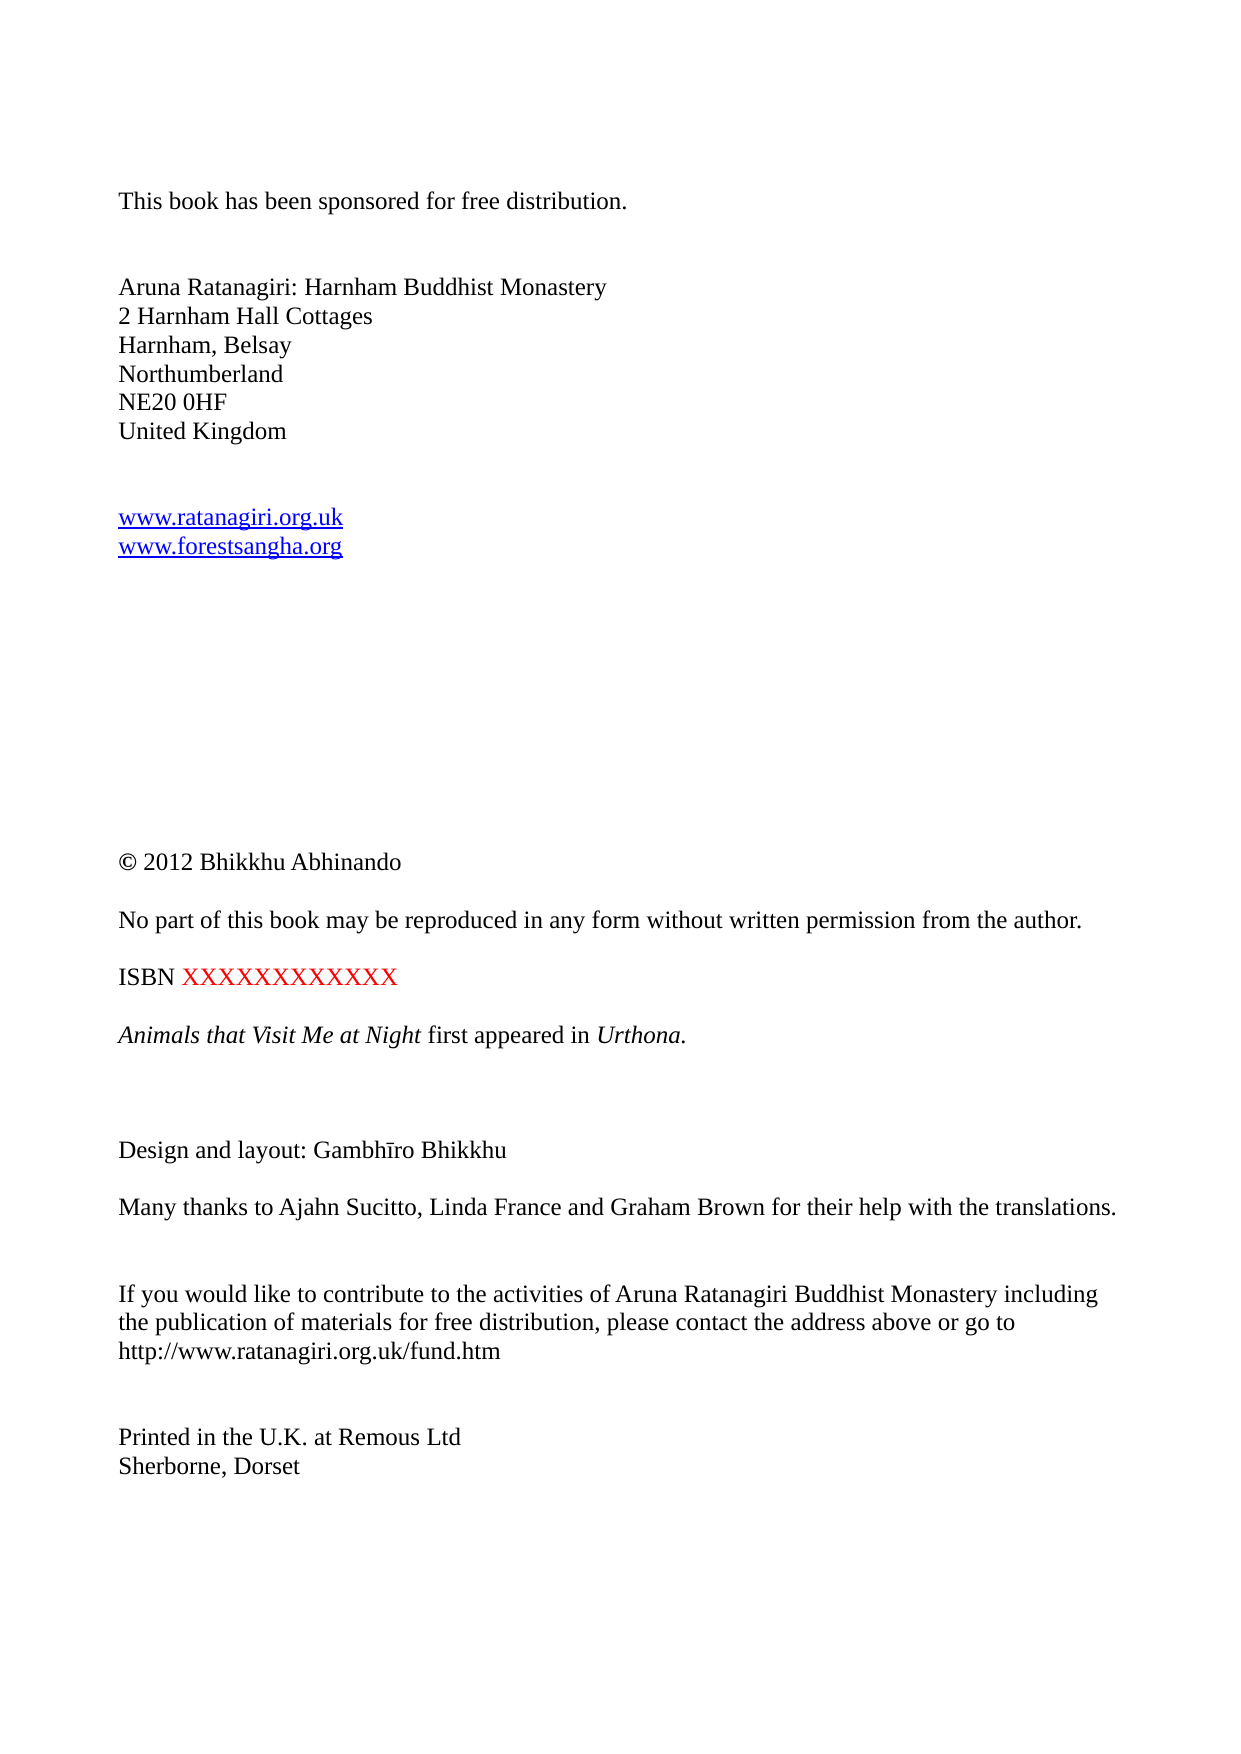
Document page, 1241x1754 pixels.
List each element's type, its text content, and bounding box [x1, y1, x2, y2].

text Aruna Ratanagiri: Harnham Buddhist Monastery [118, 272, 1122, 301]
text © 2012 Bhikkhu Abhinando [118, 847, 1122, 876]
text Animals that Visit Me at Night first appeared in Urthona. [118, 1020, 1122, 1049]
text www.forestsangha.org [118, 531, 1122, 560]
text If you would like to contribute to the activities of Aruna Ratanagiri Buddhist Monastery including the publication of materials for free distribution, please contact the address above or go to http://www.ratanagiri.org.uk/fund.htm [118, 1279, 1122, 1365]
text Many thanks to Ajahn Sucitto, Linda France and Graham Brown for their help with the translations. [118, 1192, 1122, 1221]
text 2 Harnham Hall Cottages [118, 301, 1122, 330]
text Printed in the U.K. at Remous Ltd [118, 1422, 1122, 1451]
text This book has been sponsored for free distribution. [118, 186, 1122, 215]
text Sherborne, Dorset [118, 1451, 1122, 1480]
text ISBN XXXXXXXXXXXX [118, 962, 1122, 991]
text NE20 0HF [118, 387, 1122, 416]
text Harnham, Belsay [118, 330, 1122, 359]
text United Kingdom [118, 416, 1122, 445]
text www.ratanagiri.org.uk [118, 502, 1122, 531]
text Northumberland [118, 359, 1122, 387]
text No part of this book may be reproduced in any form without written permission from the author. [118, 905, 1122, 934]
text Design and layout: Gambhīro Bhikkhu [118, 1135, 1122, 1164]
